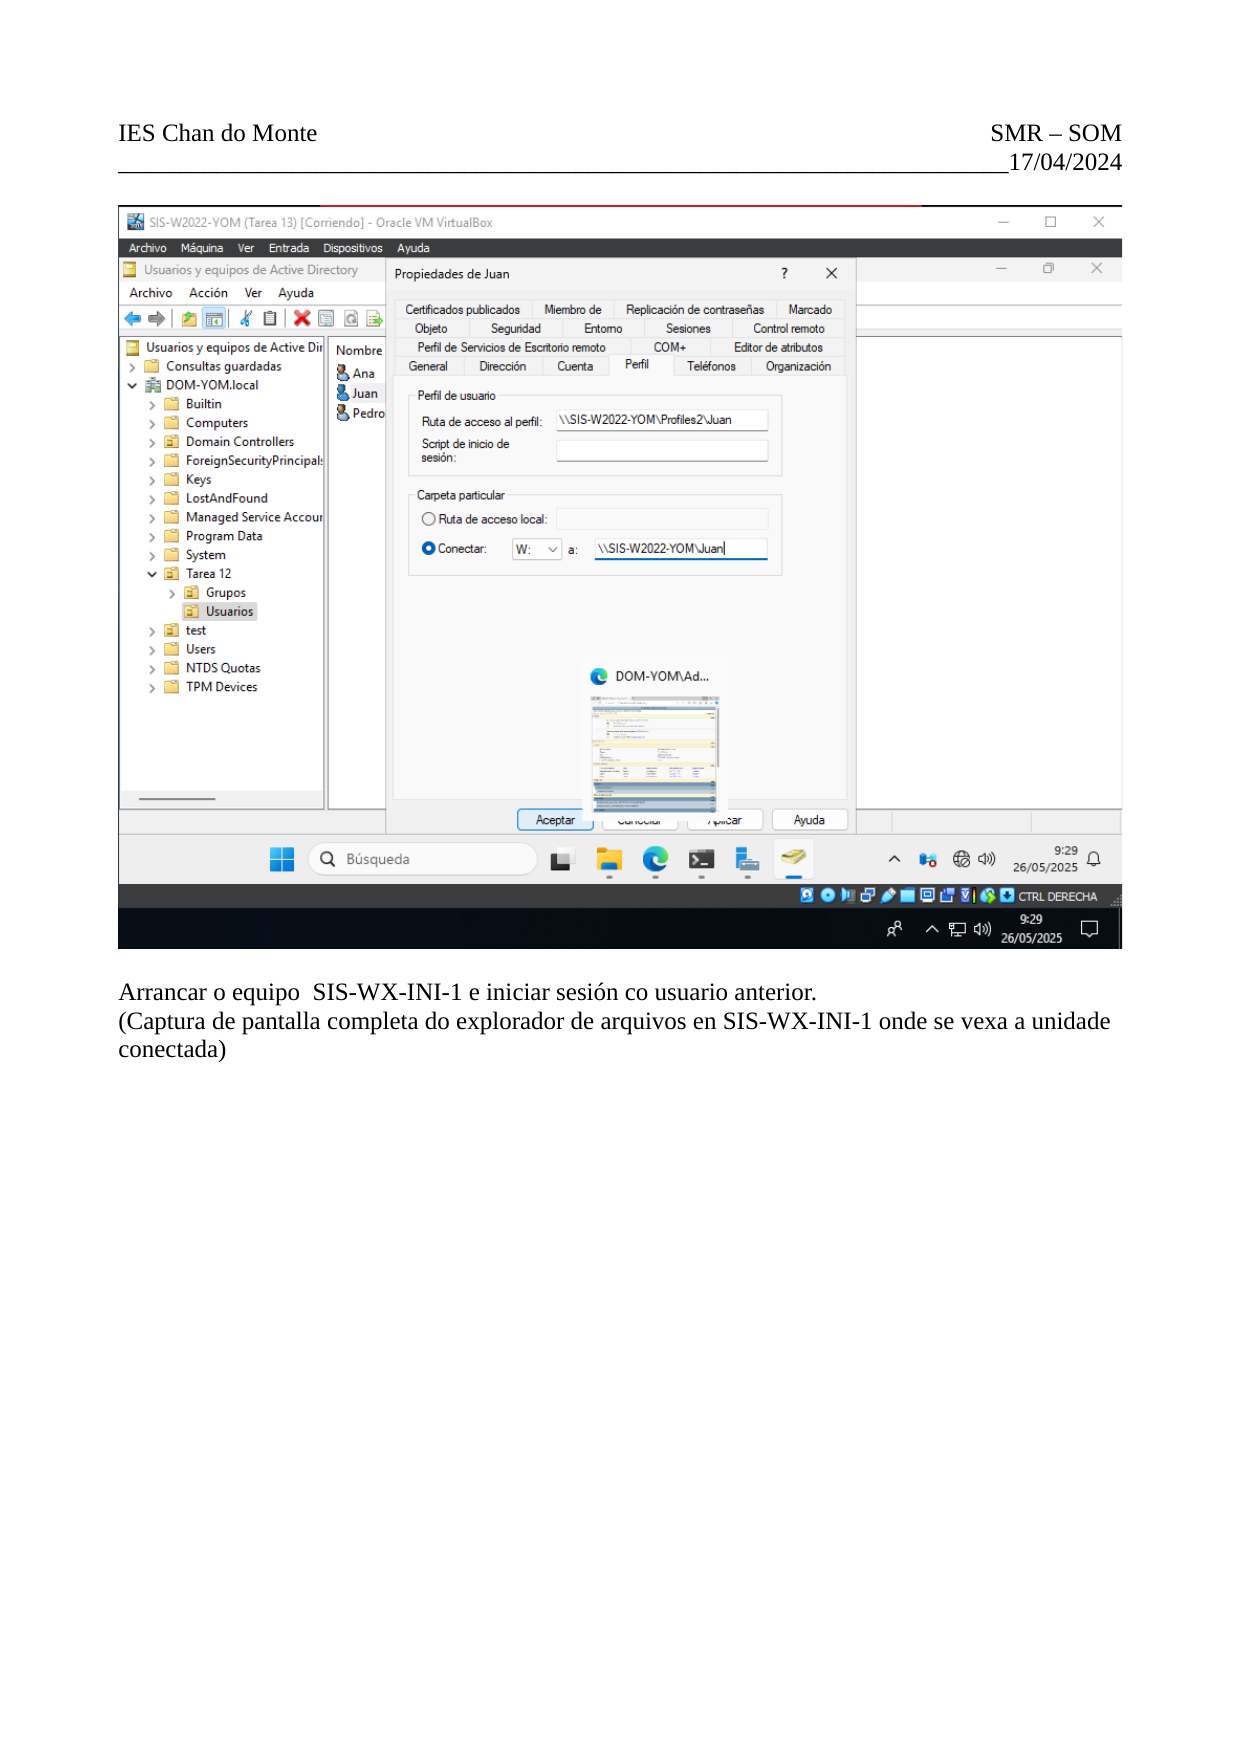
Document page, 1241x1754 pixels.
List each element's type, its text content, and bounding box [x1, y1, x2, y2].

picture [118, 205, 1123, 949]
text (Captura de pantalla completa do explorador de arquivos en SIS-WX-INI-1 onde se vexa a unidade conectada) [118, 1006, 1122, 1063]
text Arrancar o equipo SIS-WX-INI-1 e iniciar sesión co usuario anterior. [118, 977, 1122, 1006]
